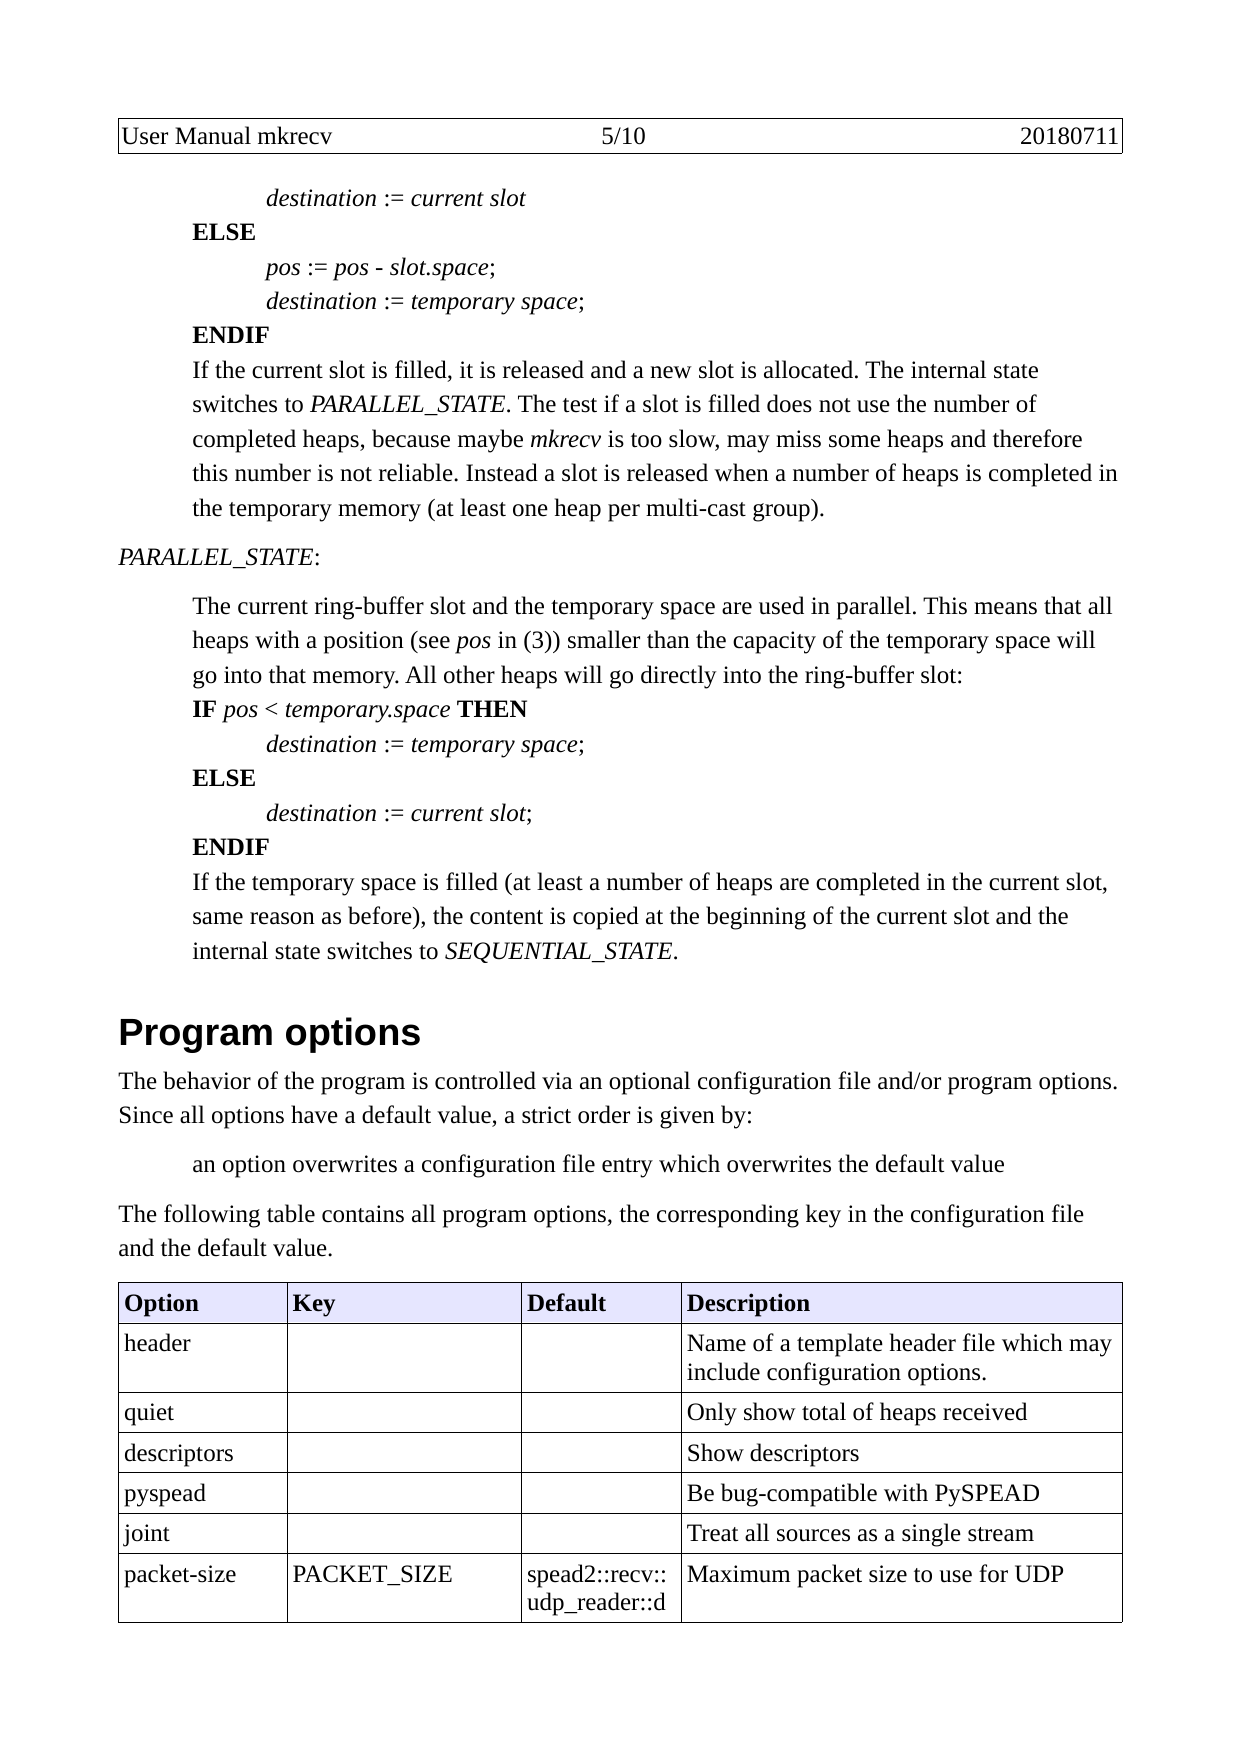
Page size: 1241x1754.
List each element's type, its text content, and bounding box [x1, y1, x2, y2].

table_cell spead2::recv::udp_reader::d [522, 1554, 681, 1622]
text destination := current slot ELSE pos := pos - slot.space; destination := temporary space; ENDIF If the current slot is filled, it is released and a new slot is allocated. The internal state switches to PARALLEL_STATE. The test if a slot is filled does not use the number of completed heaps, because maybe mkrecv is too slow, may miss some heaps and therefore this number is not reliable. Instead a slot is released when a number of heaps is completed in the temporary memory (at least one heap per multi-cast group). [192, 183, 1122, 522]
text PARALLEL_STATE: [118, 542, 1122, 571]
text The following table contains all program options, the corresponding key in the configuration file and the default value. [118, 1199, 1122, 1262]
text The current ring-buffer slot and the temporary space are used in parallel. This means that all heaps with a position (see pos in (3)) smaller than the capacity of the temporary space will go into that memory. All other heaps will go directly into the ring-buffer slot: IF pos < temporary.space THEN destination := temporary space; ELSE destination := current slot; ENDIF If the temporary space is filled (at least a number of heaps are completed in the current slot, same reason as before), the content is copied at the beginning of the current slot and the internal state switches to SEQUENTIAL_STATE. [192, 591, 1122, 964]
subtitle Program options [118, 1010, 1122, 1053]
table_header Key [288, 1283, 521, 1322]
table_cell Be bug-compatible with PySPEAD [682, 1473, 1122, 1512]
table_cell descriptors [119, 1433, 287, 1472]
table_cell [288, 1393, 521, 1432]
table_cell packet-size [119, 1554, 287, 1622]
table_header Option [119, 1283, 287, 1322]
table_cell [522, 1324, 681, 1392]
text an option overwrites a configuration file entry which overwrites the default value [192, 1149, 1122, 1178]
table_cell joint [119, 1514, 287, 1553]
table_cell quiet [119, 1393, 287, 1432]
table_cell Maximum packet size to use for UDP [682, 1554, 1122, 1622]
text The behavior of the program is controlled via an optional configuration file and/or program options. Since all options have a default value, a strict order is given by: [118, 1066, 1122, 1129]
table_cell [288, 1433, 521, 1472]
table_cell [288, 1514, 521, 1553]
table_cell pyspead [119, 1473, 287, 1512]
table_cell header [119, 1324, 287, 1392]
table_cell [522, 1473, 681, 1512]
table_header Default [522, 1283, 681, 1322]
table_cell [288, 1324, 521, 1392]
table_cell [522, 1514, 681, 1553]
table_cell Show descriptors [682, 1433, 1122, 1472]
table_cell PACKET_SIZE [288, 1554, 521, 1622]
table_cell [522, 1393, 681, 1432]
table_cell [288, 1473, 521, 1512]
table_cell Only show total of heaps received [682, 1393, 1122, 1432]
table_cell [522, 1433, 681, 1472]
table_header Description [682, 1283, 1122, 1322]
table_cell Name of a template header file which may include configuration options. [682, 1324, 1122, 1392]
table_cell Treat all sources as a single stream [682, 1514, 1122, 1553]
